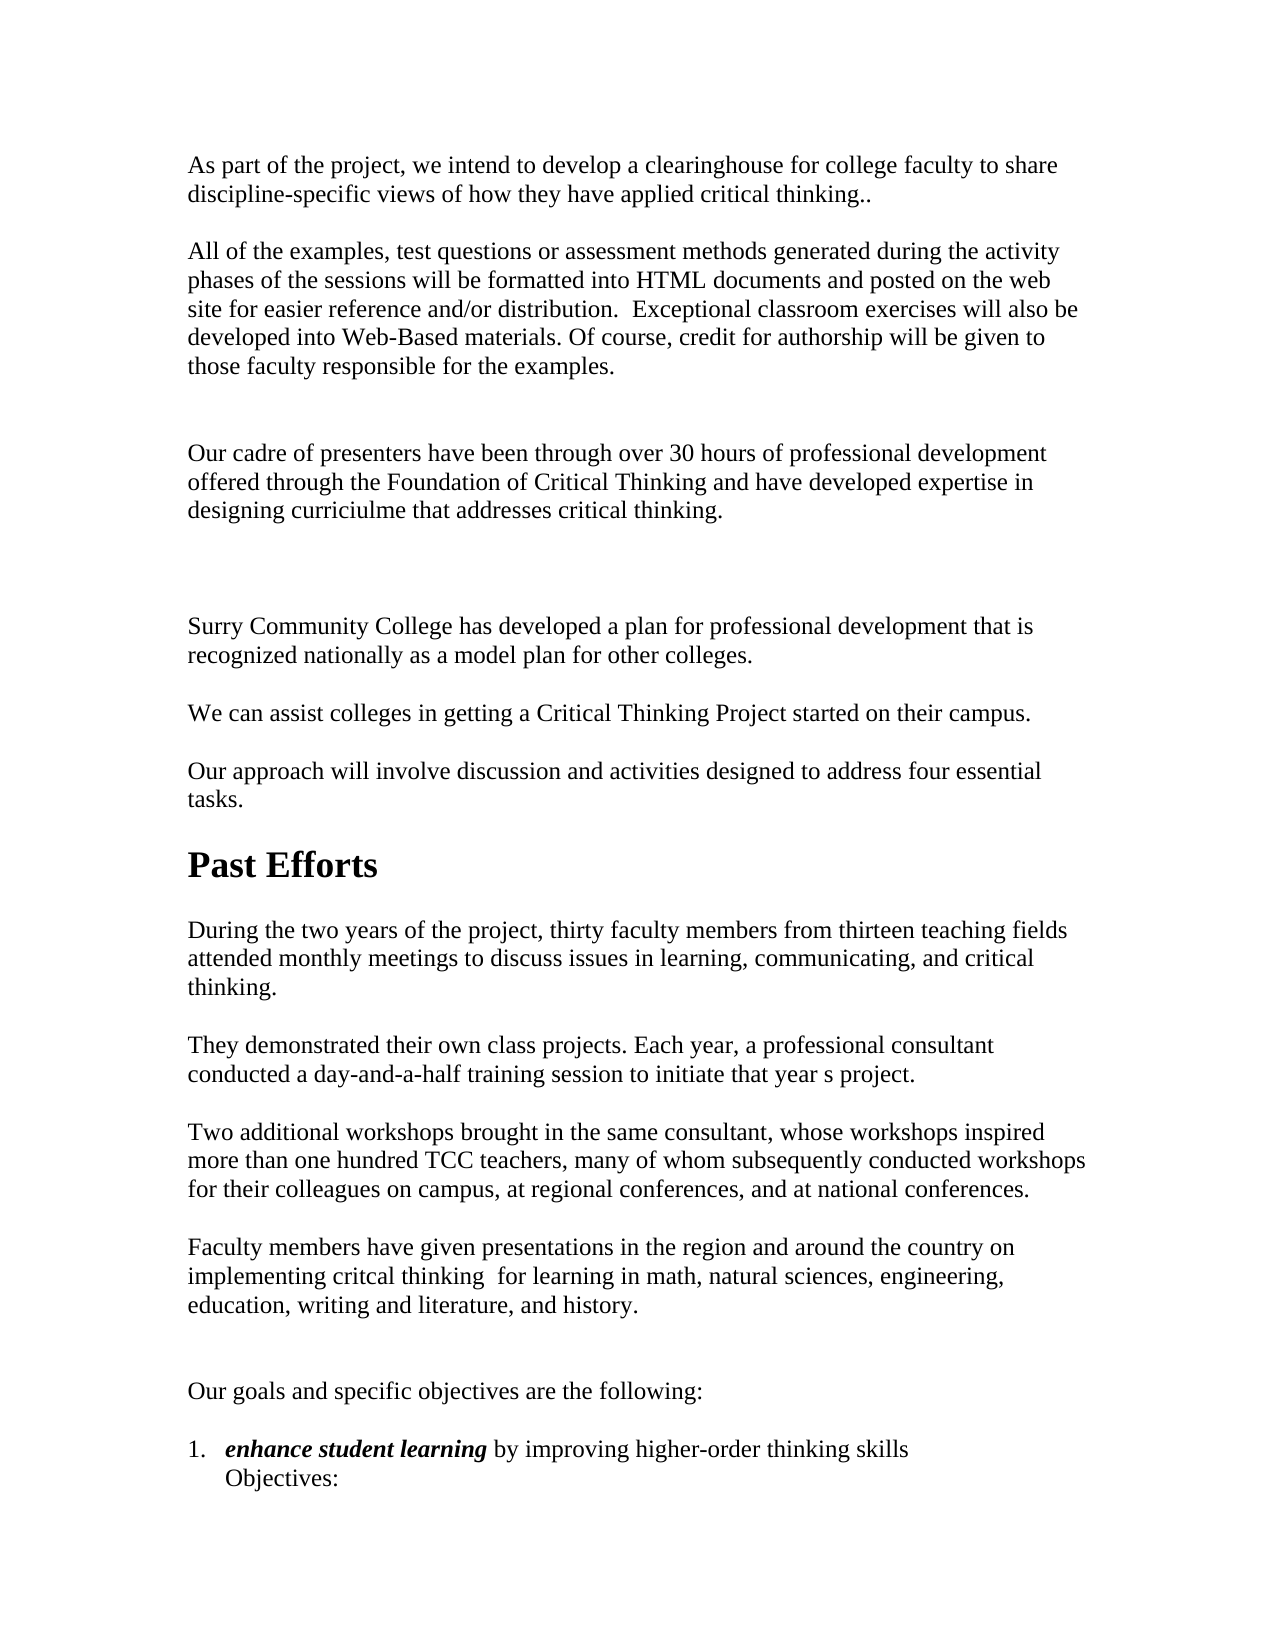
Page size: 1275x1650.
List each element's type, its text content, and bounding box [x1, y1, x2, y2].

text Objectives: [225, 1463, 1087, 1491]
text 1. enhance student learning by improving higher-order thinking skills [187, 1434, 1087, 1463]
text During the two years of the project, thirty faculty members from thirteen teaching fields attended monthly meetings to discuss issues in learning, communicating, and critical thinking. [187, 915, 1087, 1001]
text As part of the project, we intend to develop a clearinghouse for college faculty to share discipline-specific views of how they have applied critical thinking.. [187, 150, 1087, 207]
text Two additional workshops brought in the same consultant, whose workshops inspired more than one hundred TCC teachers, many of whom subsequently conducted workshops for their colleagues on campus, at regional conferences, and at national conferences. [187, 1117, 1087, 1203]
text Surry Community College has developed a plan for professional development that is recognized nationally as a model plan for other colleges. [187, 611, 1087, 669]
text They demonstrated their own class projects. Each year, a professional consultant conducted a day-and-a-half training session to initiate that year s project. [187, 1030, 1087, 1088]
text Our goals and specific objectives are the following: [187, 1376, 1087, 1405]
text All of the examples, test questions or assessment methods generated during the activity phases of the sessions will be formatted into HTML documents and posted on the web site for easier reference and/or distribution. Exceptional classroom exercises will also be developed into Web-Based materials. Of course, credit for authorship will be given to those faculty responsible for the examples. [187, 236, 1087, 380]
text Our cadre of presenters have been through over 30 hours of professional development offered through the Foundation of Critical Thinking and have developed expertise in designing curriciulme that addresses critical thinking. [187, 438, 1087, 524]
text Faculty members have given presentations in the region and around the country on implementing critcal thinking for learning in math, natural sciences, engineering, education, writing and literature, and history. [187, 1232, 1087, 1318]
text Past Efforts [187, 842, 1087, 886]
text Our approach will involve discussion and activities designed to address four essential tasks. [187, 756, 1087, 813]
text We can assist colleges in getting a Critical Thinking Project started on their campus. [187, 698, 1087, 727]
